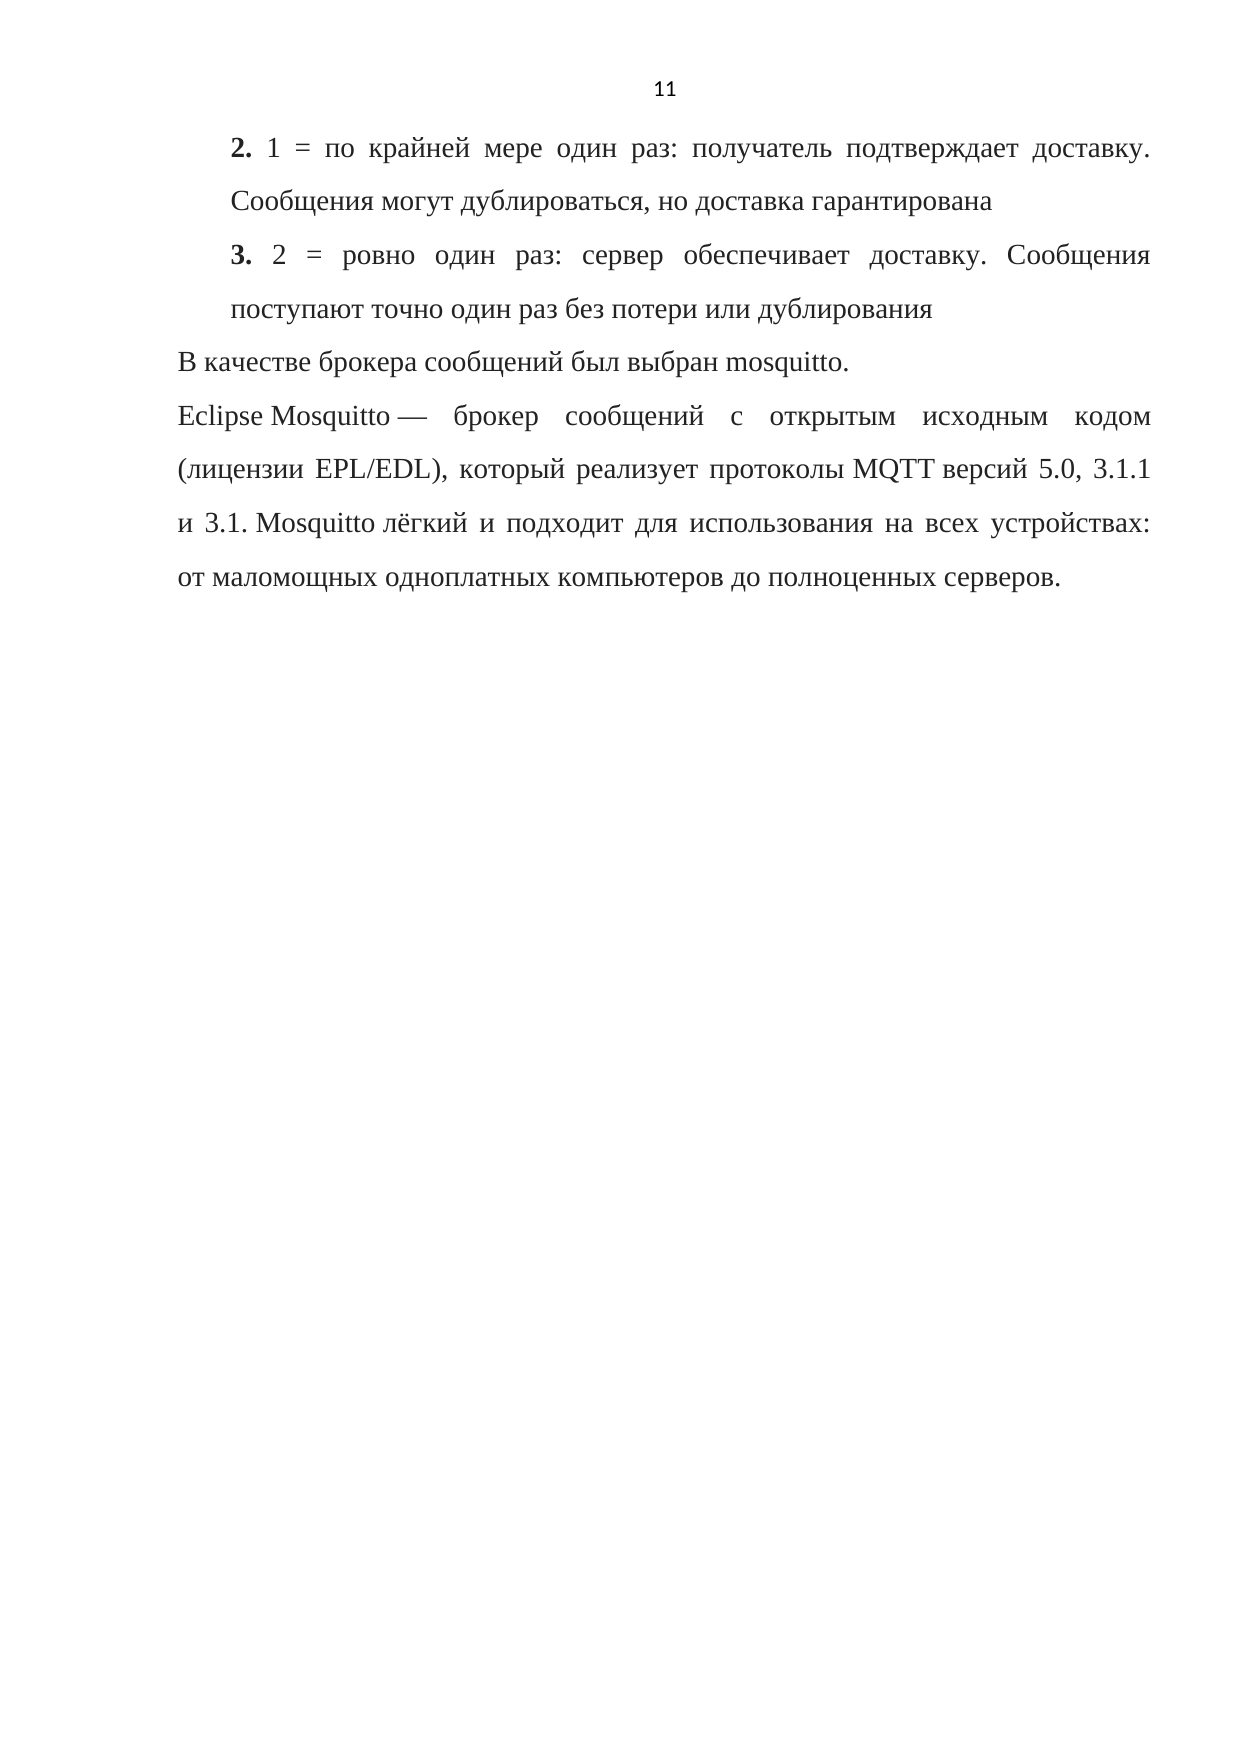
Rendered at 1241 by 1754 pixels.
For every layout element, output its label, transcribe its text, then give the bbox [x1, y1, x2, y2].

text В качестве брокера сообщений был выбран mosquitto. [177, 344, 1152, 378]
list 2. 1 = по крайней мере один раз: получатель подтверждает доставку. Сообщения могут дублироваться, но доставка гарантирована [177, 130, 1152, 217]
text Eclipse Mosquitto — брокер сообщений с открытым исходным кодом (лицензии EPL/EDL), который реализует протоколы MQTT версий 5.0, 3.1.1 и 3.1. Mosquitto лёгкий и подходит для использования на всех устройствах: от маломощных одноплатных компьютеров до полноценных серверов. [177, 398, 1152, 592]
list 3. 2 = ровно один раз: сервер обеспечивает доставку. Сообщения поступают точно один раз без потери или дублирования [177, 237, 1152, 324]
